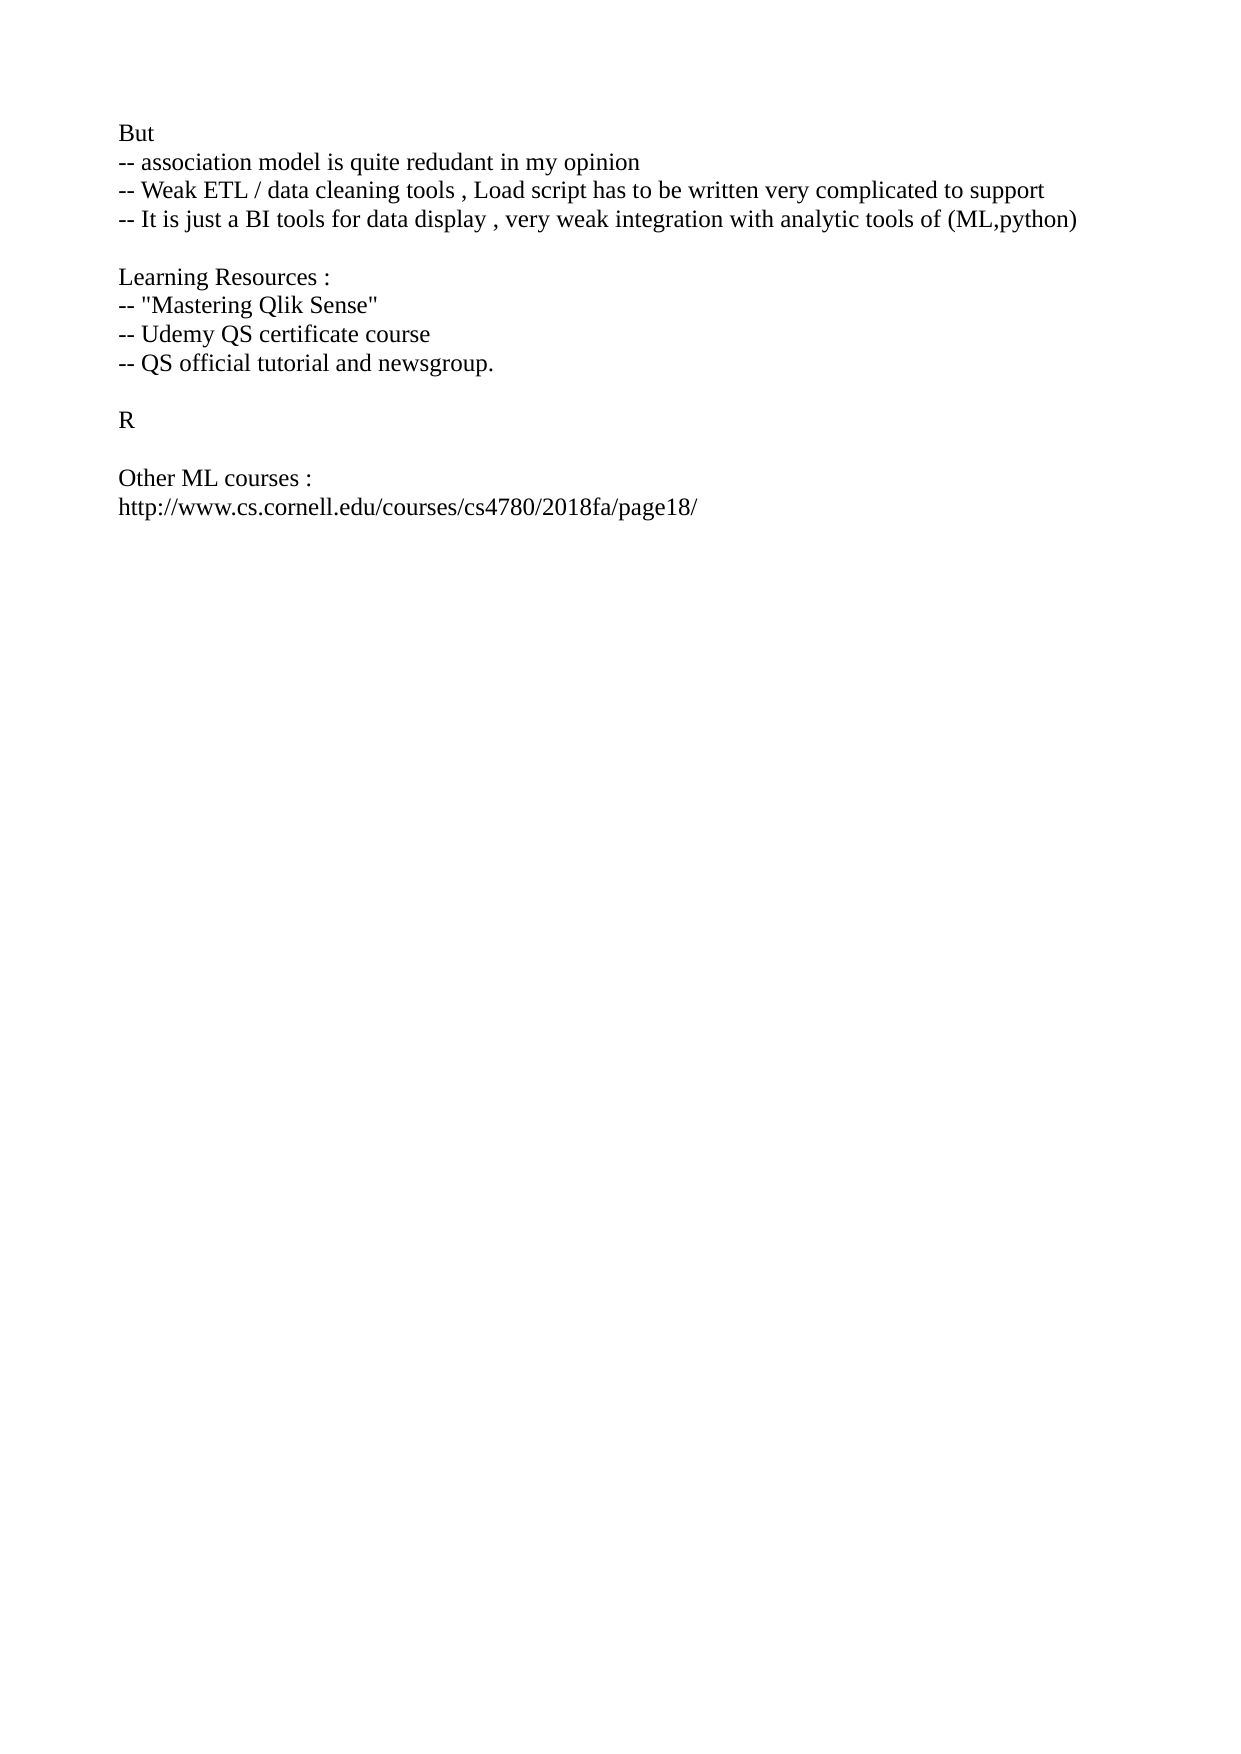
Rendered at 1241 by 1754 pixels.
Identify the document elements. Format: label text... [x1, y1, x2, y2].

text -- QS official tutorial and newsgroup. [118, 348, 1122, 377]
text http://www.cs.cornell.edu/courses/cs4780/2018fa/page18/ [118, 492, 1122, 521]
text -- Udemy QS certificate course [118, 319, 1122, 348]
text Learning Resources : [118, 262, 1122, 291]
text -- "Mastering Qlik Sense" [118, 291, 1122, 319]
text R [118, 406, 1122, 434]
text -- It is just a BI tools for data display , very weak integration with analytic tools of (ML,python) [118, 204, 1122, 233]
text But [118, 118, 1122, 147]
text -- association model is quite redudant in my opinion [118, 147, 1122, 176]
text Other ML courses : [118, 463, 1122, 492]
text -- Weak ETL / data cleaning tools , Load script has to be written very complicated to support [118, 176, 1122, 204]
